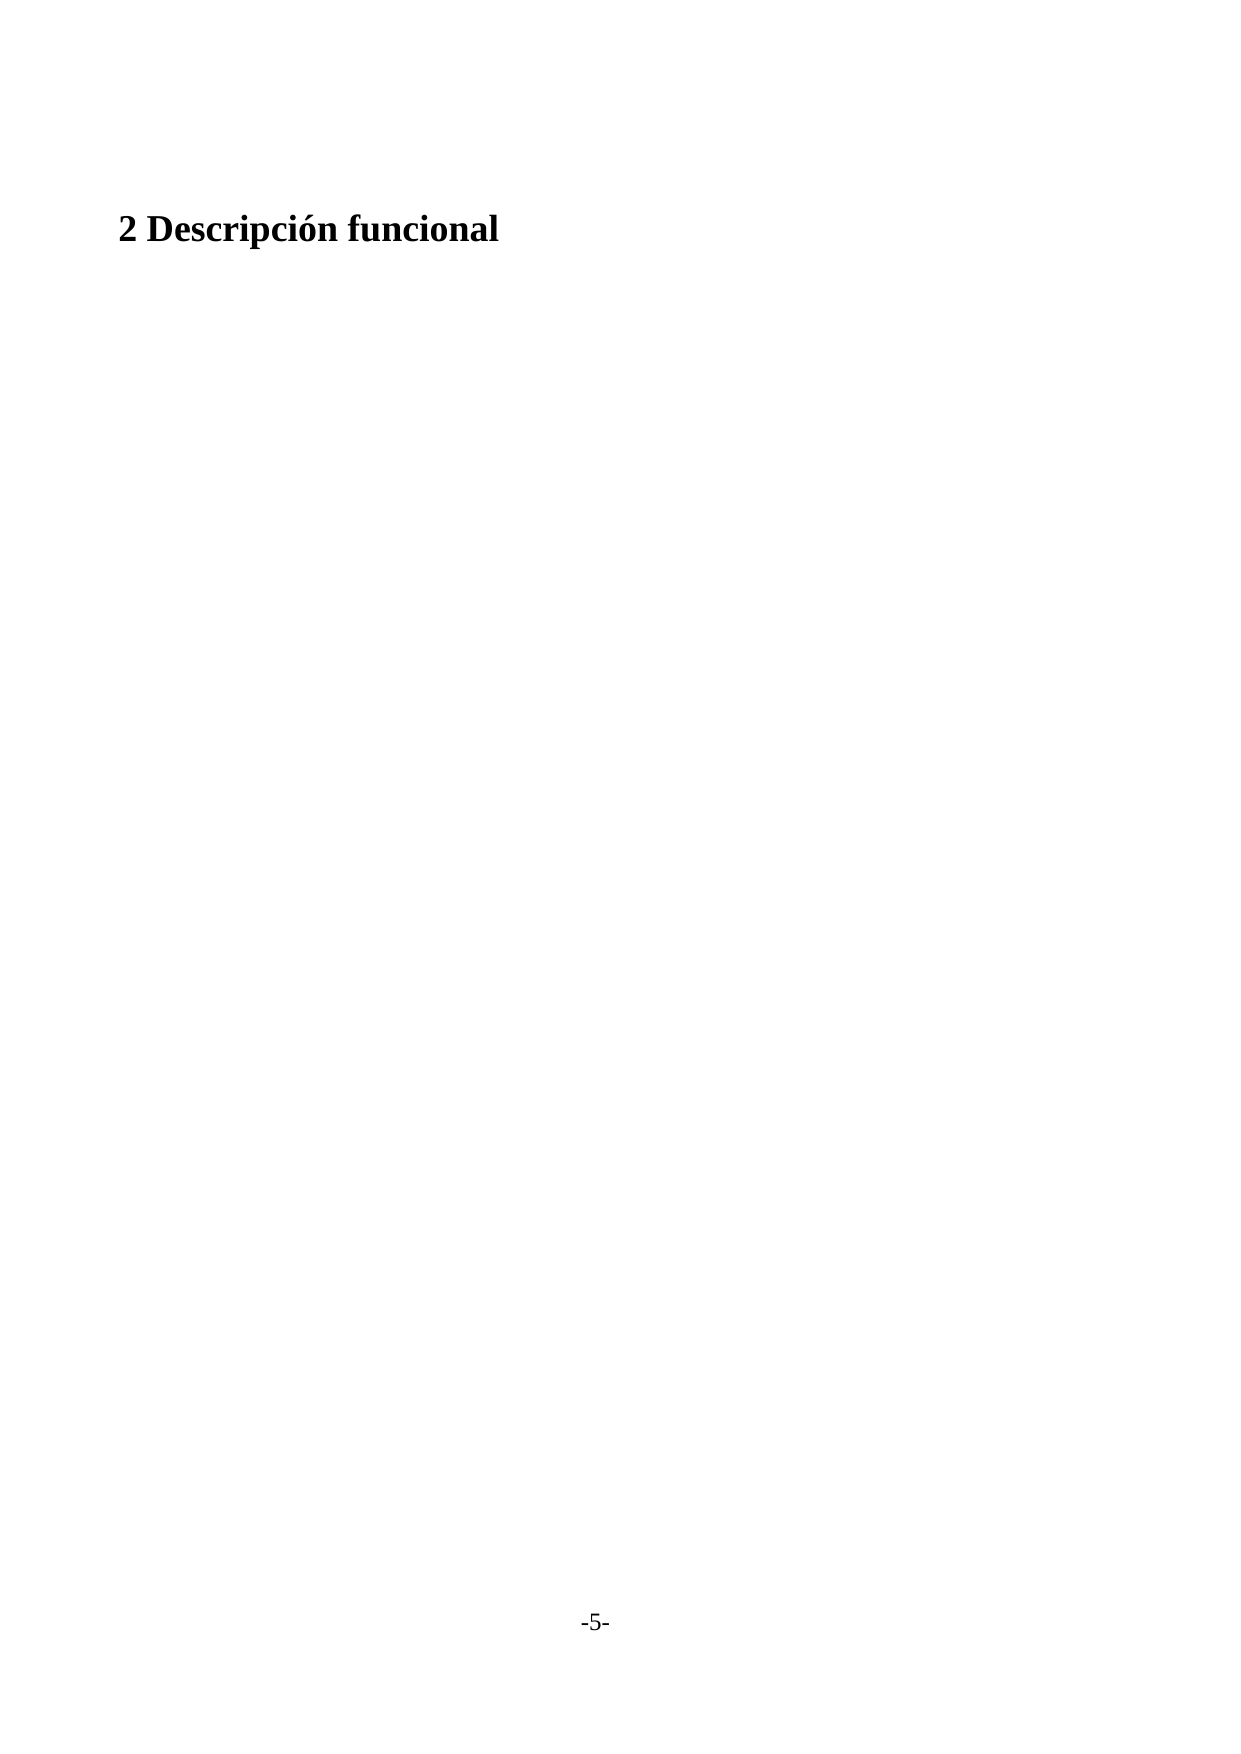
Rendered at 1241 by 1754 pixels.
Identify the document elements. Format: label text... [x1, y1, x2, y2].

subtitle 2 Descripción funcional [118, 206, 1122, 250]
